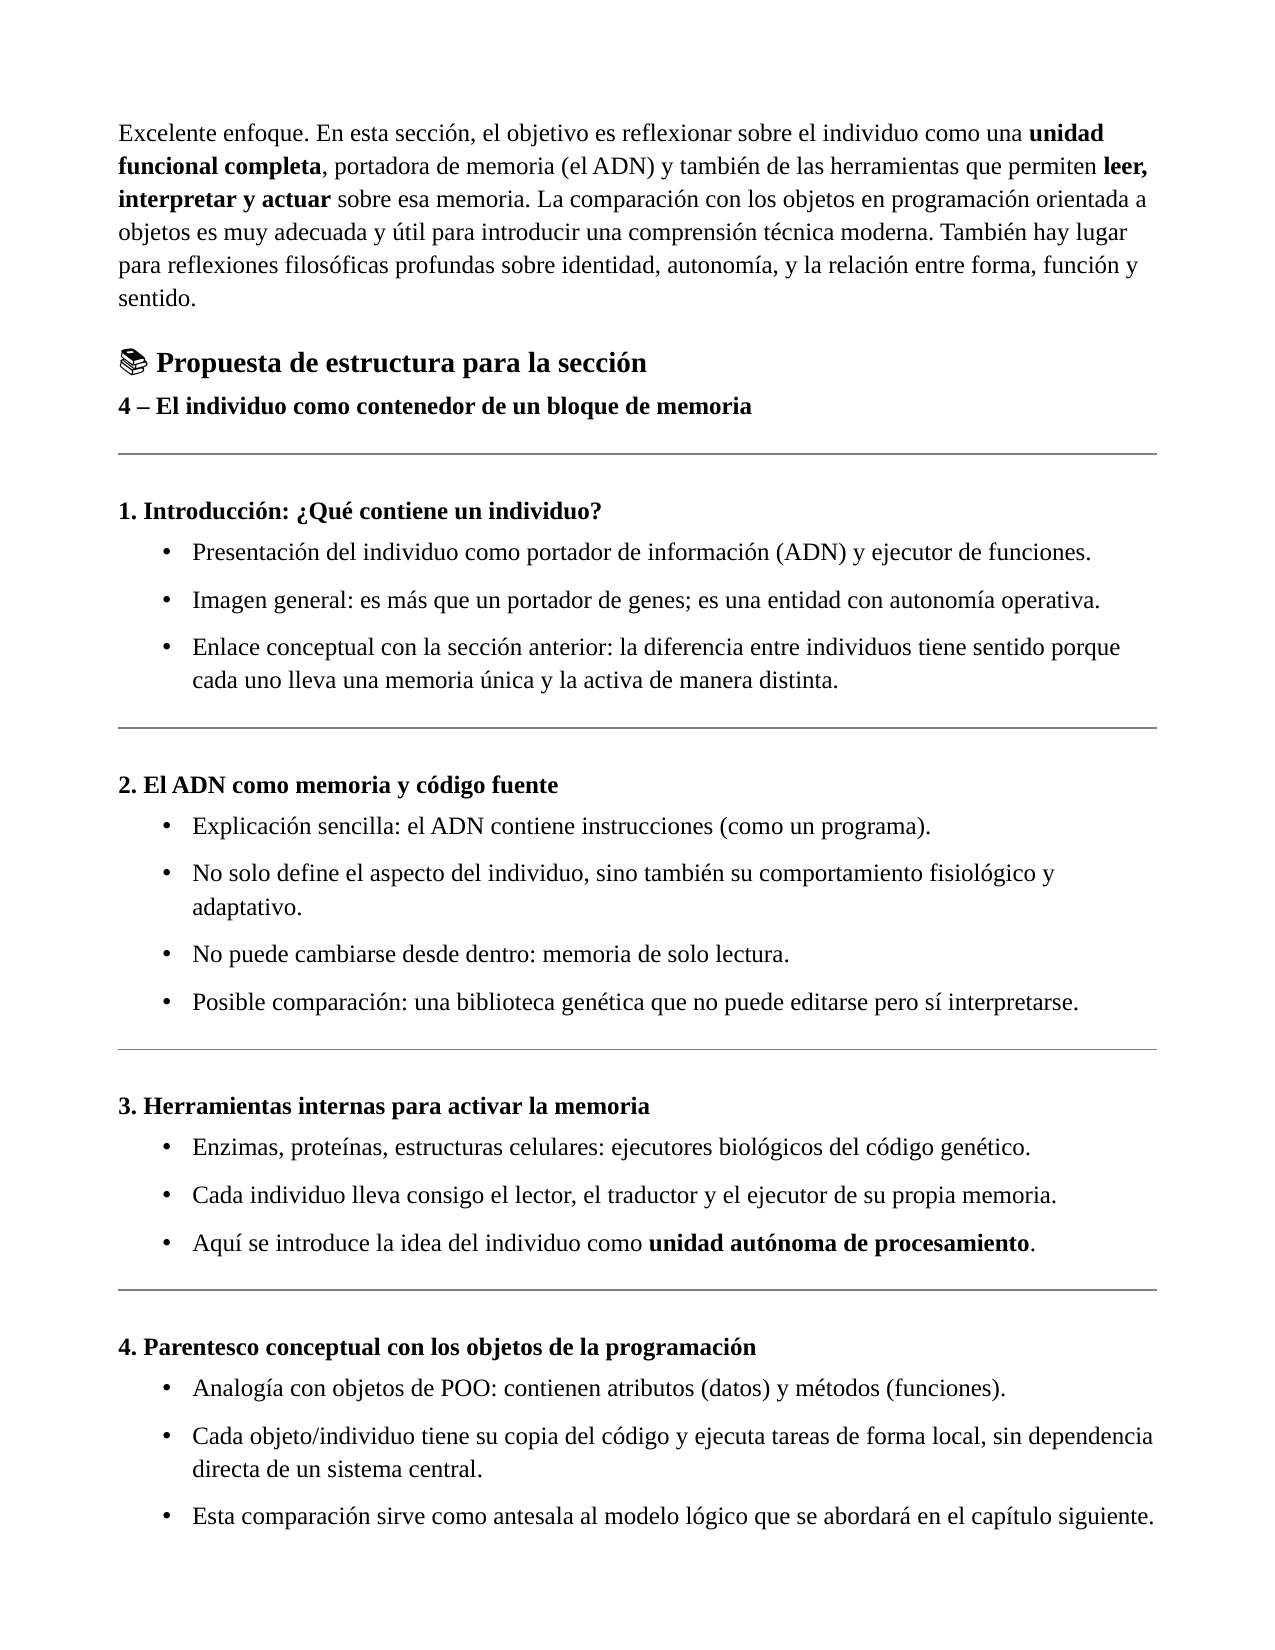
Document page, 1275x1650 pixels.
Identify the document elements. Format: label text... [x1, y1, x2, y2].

subtitle 📚 Propuesta de estructura para la sección [118, 345, 1157, 379]
list Esta comparación sirve como antesala al modelo lógico que se abordará en el capítulo siguiente. [162, 1501, 1157, 1530]
list Enzimas, proteínas, estructuras celulares: ejecutores biológicos del código genético. [162, 1132, 1157, 1161]
list Posible comparación: una biblioteca genética que no puede editarse pero sí interpretarse. [162, 987, 1157, 1016]
subtitle 3. Herramientas internas para activar la memoria [118, 1091, 1157, 1120]
text 4 – El individuo como contenedor de un bloque de memoria [118, 391, 1157, 420]
list Enlace conceptual con la sección anterior: la diferencia entre individuos tiene sentido porque cada uno lleva una memoria única y la activa de manera distinta. [162, 632, 1157, 694]
subtitle 2. El ADN como memoria y código fuente [118, 770, 1157, 798]
subtitle 4. Parentesco conceptual con los objetos de la programación [118, 1332, 1157, 1361]
list Presentación del individuo como portador de información (ADN) y ejecutor de funciones. [162, 537, 1157, 566]
list No puede cambiarse desde dentro: memoria de solo lectura. [162, 939, 1157, 968]
subtitle 1. Introducción: ¿Qué contiene un individuo? [118, 496, 1157, 524]
list Imagen general: es más que un portador de genes; es una entidad con autonomía operativa. [162, 585, 1157, 613]
list Cada individuo lleva consigo el lector, el traductor y el ejecutor de su propia memoria. [162, 1180, 1157, 1209]
list Cada objeto/individuo tiene su copia del código y ejecuta tareas de forma local, sin dependencia directa de un sistema central. [162, 1421, 1157, 1483]
text Excelente enfoque. En esta sección, el objetivo es reflexionar sobre el individuo como una unidad funcional completa, portadora de memoria (el ADN) y también de las herramientas que permiten leer, interpretar y actuar sobre esa memoria. La comparación con los objetos en programación orientada a objetos es muy adecuada y útil para introducir una comprensión técnica moderna. También hay lugar para reflexiones filosóficas profundas sobre identidad, autonomía, y la relación entre forma, función y sentido. [118, 118, 1157, 312]
list Aquí se introduce la idea del individuo como unidad autónoma de procesamiento. [162, 1228, 1157, 1256]
list No solo define el aspecto del individuo, sino también su comportamiento fisiológico y adaptativo. [162, 858, 1157, 920]
list Explicación sencilla: el ADN contiene instrucciones (como un programa). [162, 811, 1157, 840]
list Analogía con objetos de POO: contienen atributos (datos) y métodos (funciones). [162, 1373, 1157, 1402]
